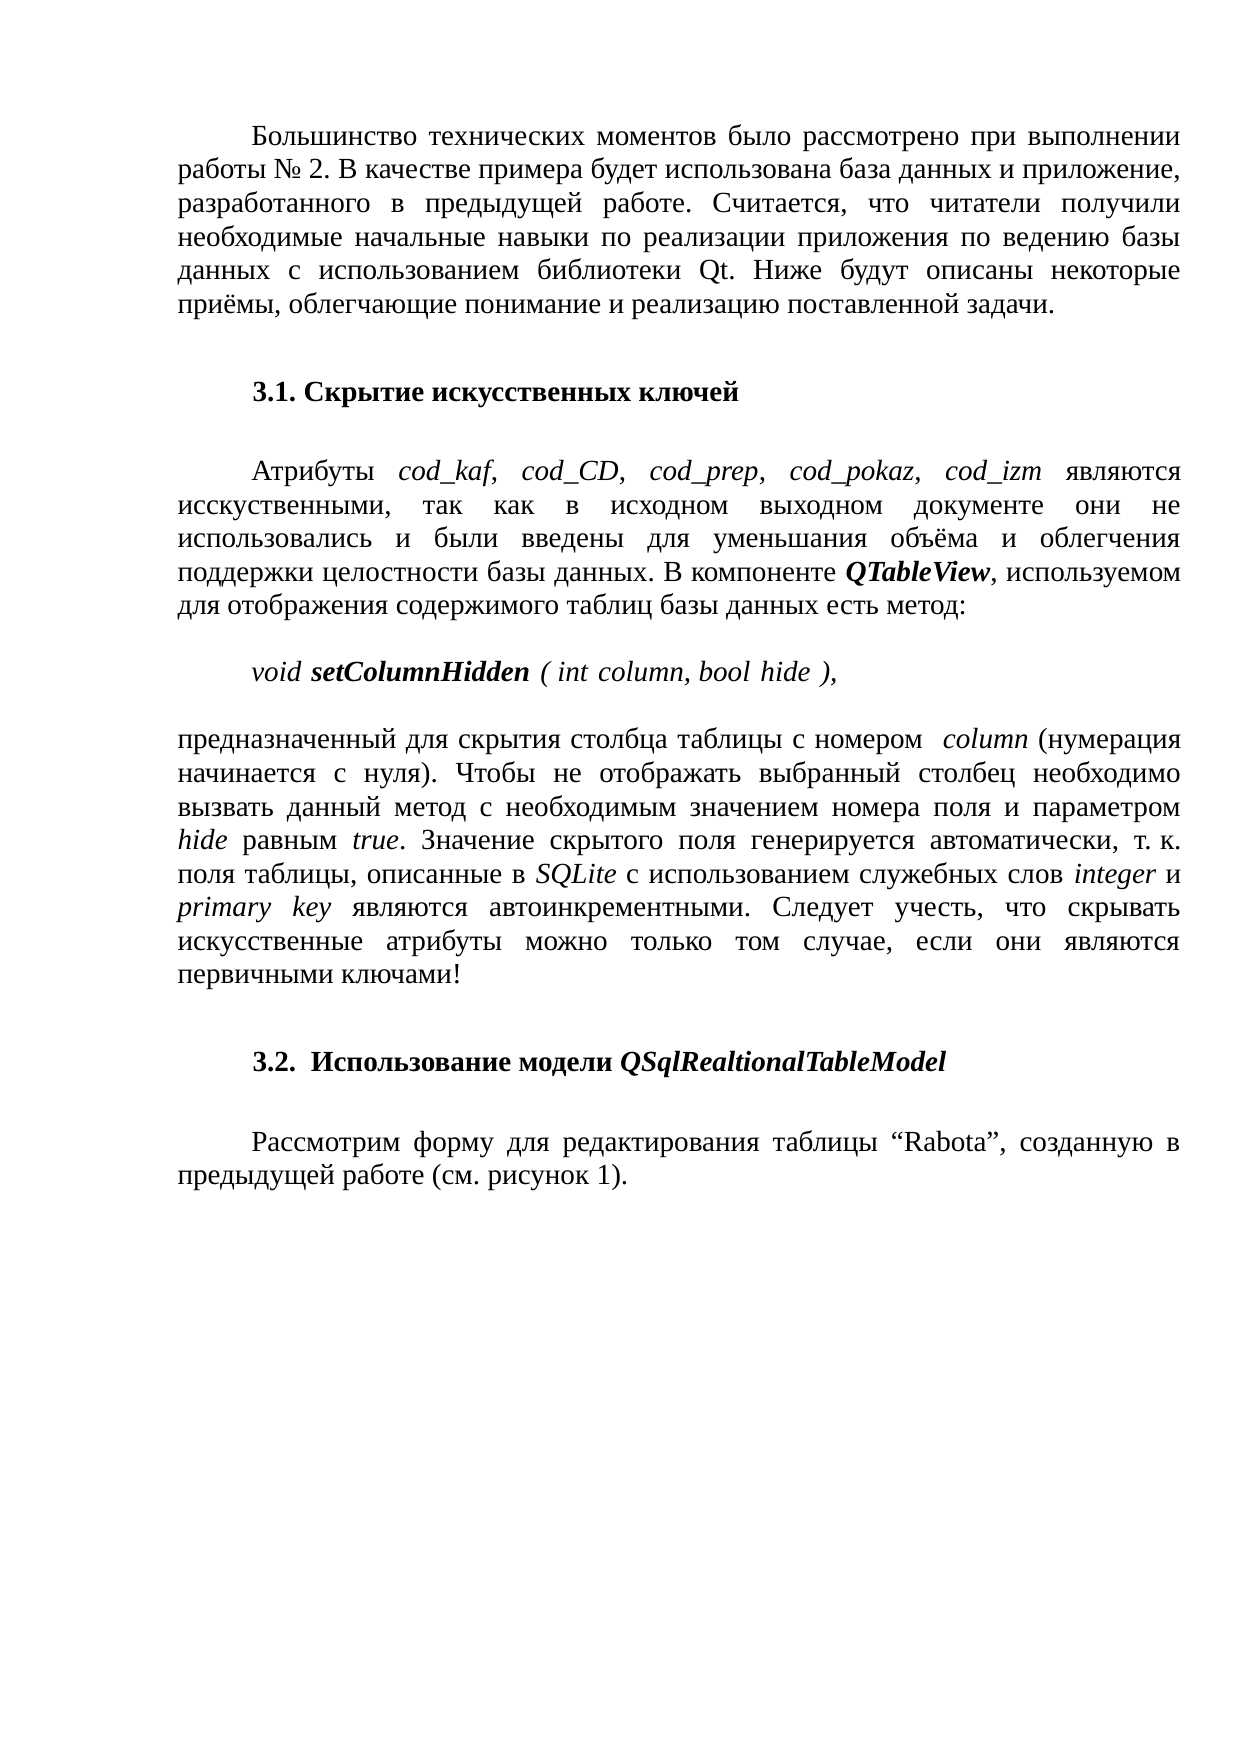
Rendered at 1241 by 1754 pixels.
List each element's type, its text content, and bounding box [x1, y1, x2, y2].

subtitle Использование модели QSqlRealtionalTableModel [252, 1044, 1181, 1078]
text Атрибуты cod_kaf, cod_CD, cod_prep, cod_pokaz, cod_izm являются исскуственными, так как в исходном выходном документе они не использовались и были введены для уменьшания объёма и облегчения поддержки целостности базы данных. В компоненте QTableView, используемом для отображения содержимого таблиц базы данных есть метод: [177, 453, 1181, 621]
text void setColumnHidden ( int column, bool hide ), [177, 654, 1181, 688]
text предназначенный для скрытия столбца таблицы с номером column (нумерация начинается с нуля). Чтобы не отображать выбранный столбец необходимо вызвать данный метод с необходимым значением номера поля и параметром hide равным true. Значение скрытого поля генерируется автоматически, т. к. поля таблицы, описанные в SQLite с использованием служебных слов integer и primary key являются автоинкрементными. Следует учесть, что скрывать искусственные атрибуты можно только том случае, если они являются первичными ключами! [177, 722, 1181, 990]
text Большинство технических моментов было рассмотрено при выполнении работы № 2. В качестве примера будет использована база данных и приложение, разработанного в предыдущей работе. Считается, что читатели получили необходимые начальные навыки по реализации приложения по ведению базы данных с использованием библиотеки Qt. Ниже будут описаны некоторые приёмы, облегчающие понимание и реализацию поставленной задачи. [177, 118, 1181, 319]
subtitle Скрытие искусственных ключей [252, 374, 1181, 407]
text Рассмотрим форму для редактирования таблицы “Rabota”, созданную в предыдущей работе (см. рисунок 1). [177, 1124, 1181, 1191]
